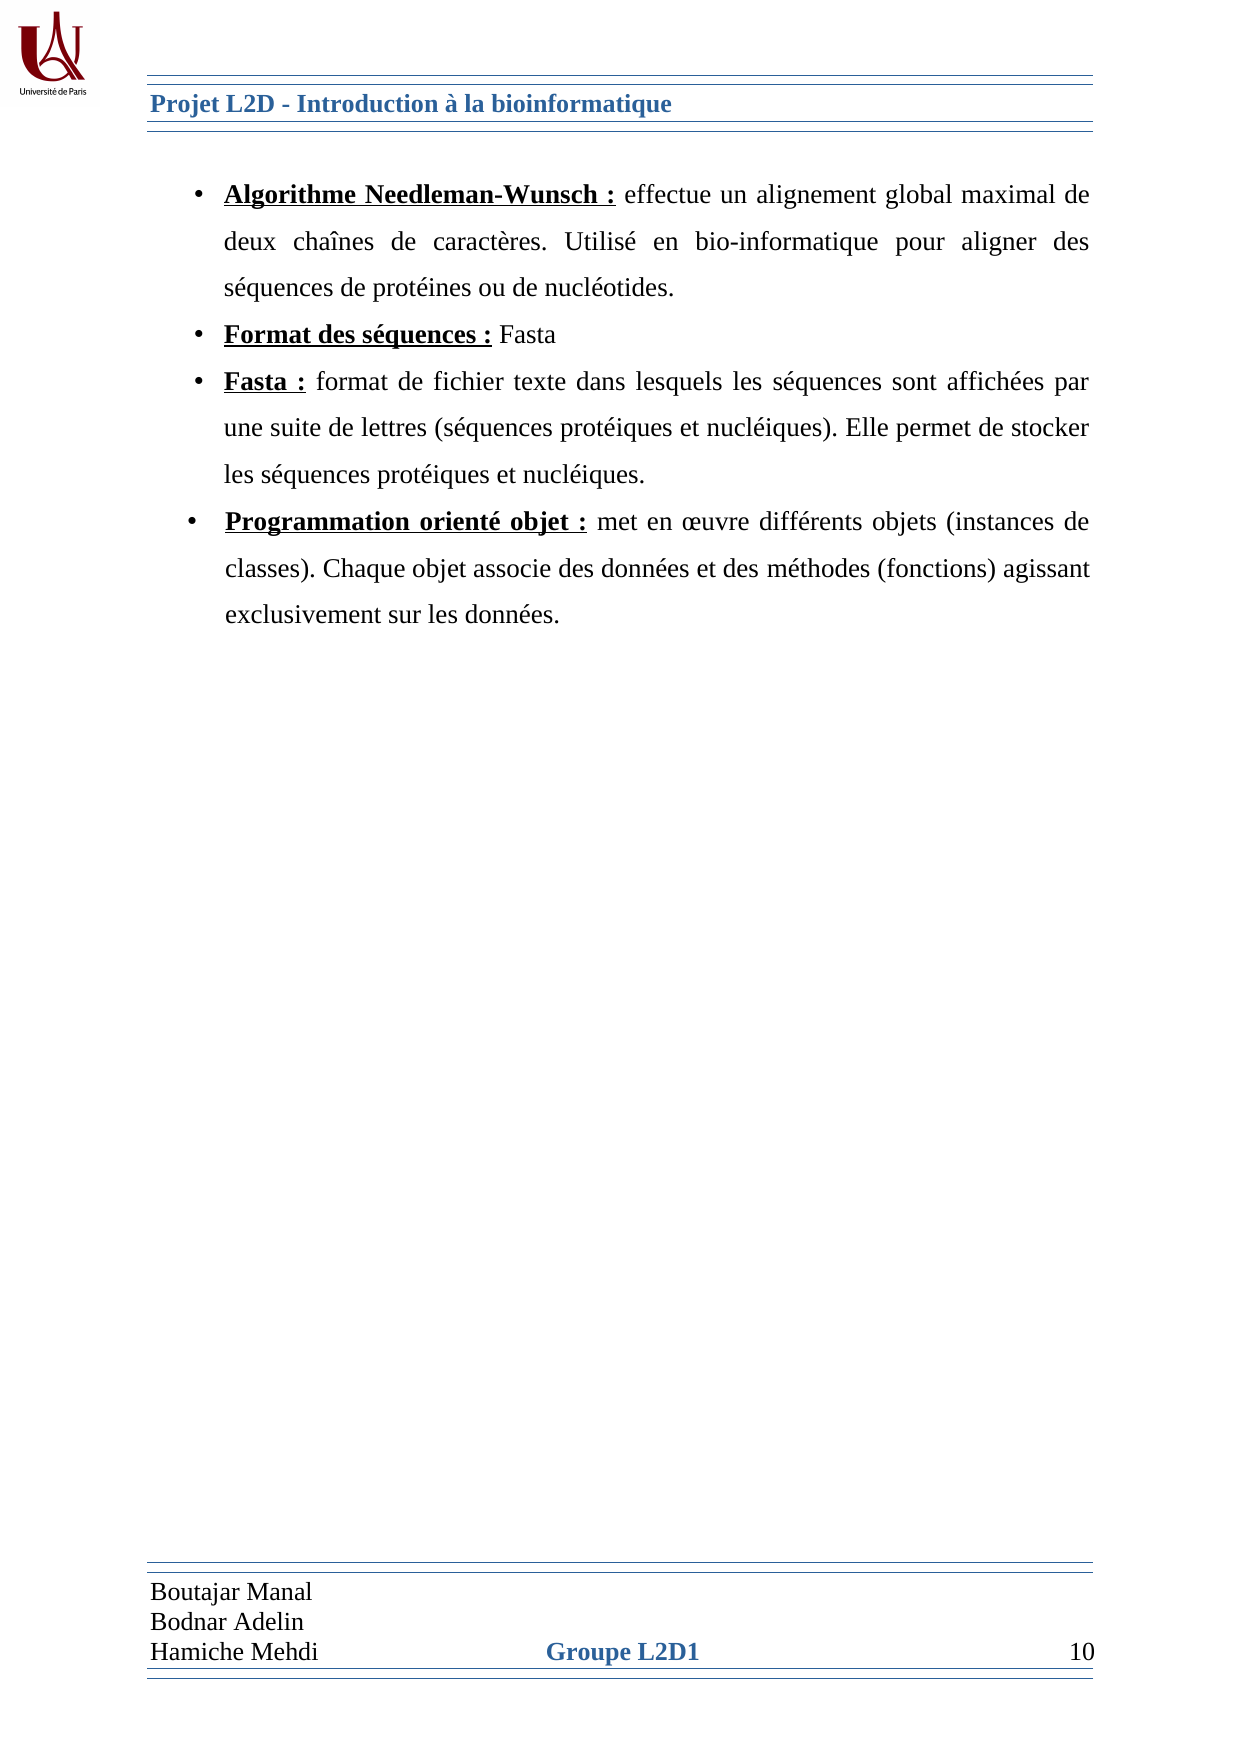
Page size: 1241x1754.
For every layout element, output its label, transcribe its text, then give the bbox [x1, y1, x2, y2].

list Fasta : format de fichier texte dans lesquels les séquences sont affichées par une suite de lettres (séquences protéiques et nucléiques). Elle permet de stocker les séquences protéiques et nucléiques. [194, 365, 1090, 489]
list Format des séquences : Fasta [194, 318, 1090, 349]
list Algorithme Needleman-Wunsch : effectue un alignement global maximal de deux chaînes de caractères. Utilisé en bio-informatique pour aligner des séquences de protéines ou de nucléotides. [194, 178, 1090, 302]
picture [0, 0, 101, 107]
list Programmation orienté objet : met en œuvre différents objets (instances de classes). Chaque objet associe des données et des méthodes (fonctions) agissant exclusivement sur les données. [187, 505, 1090, 629]
